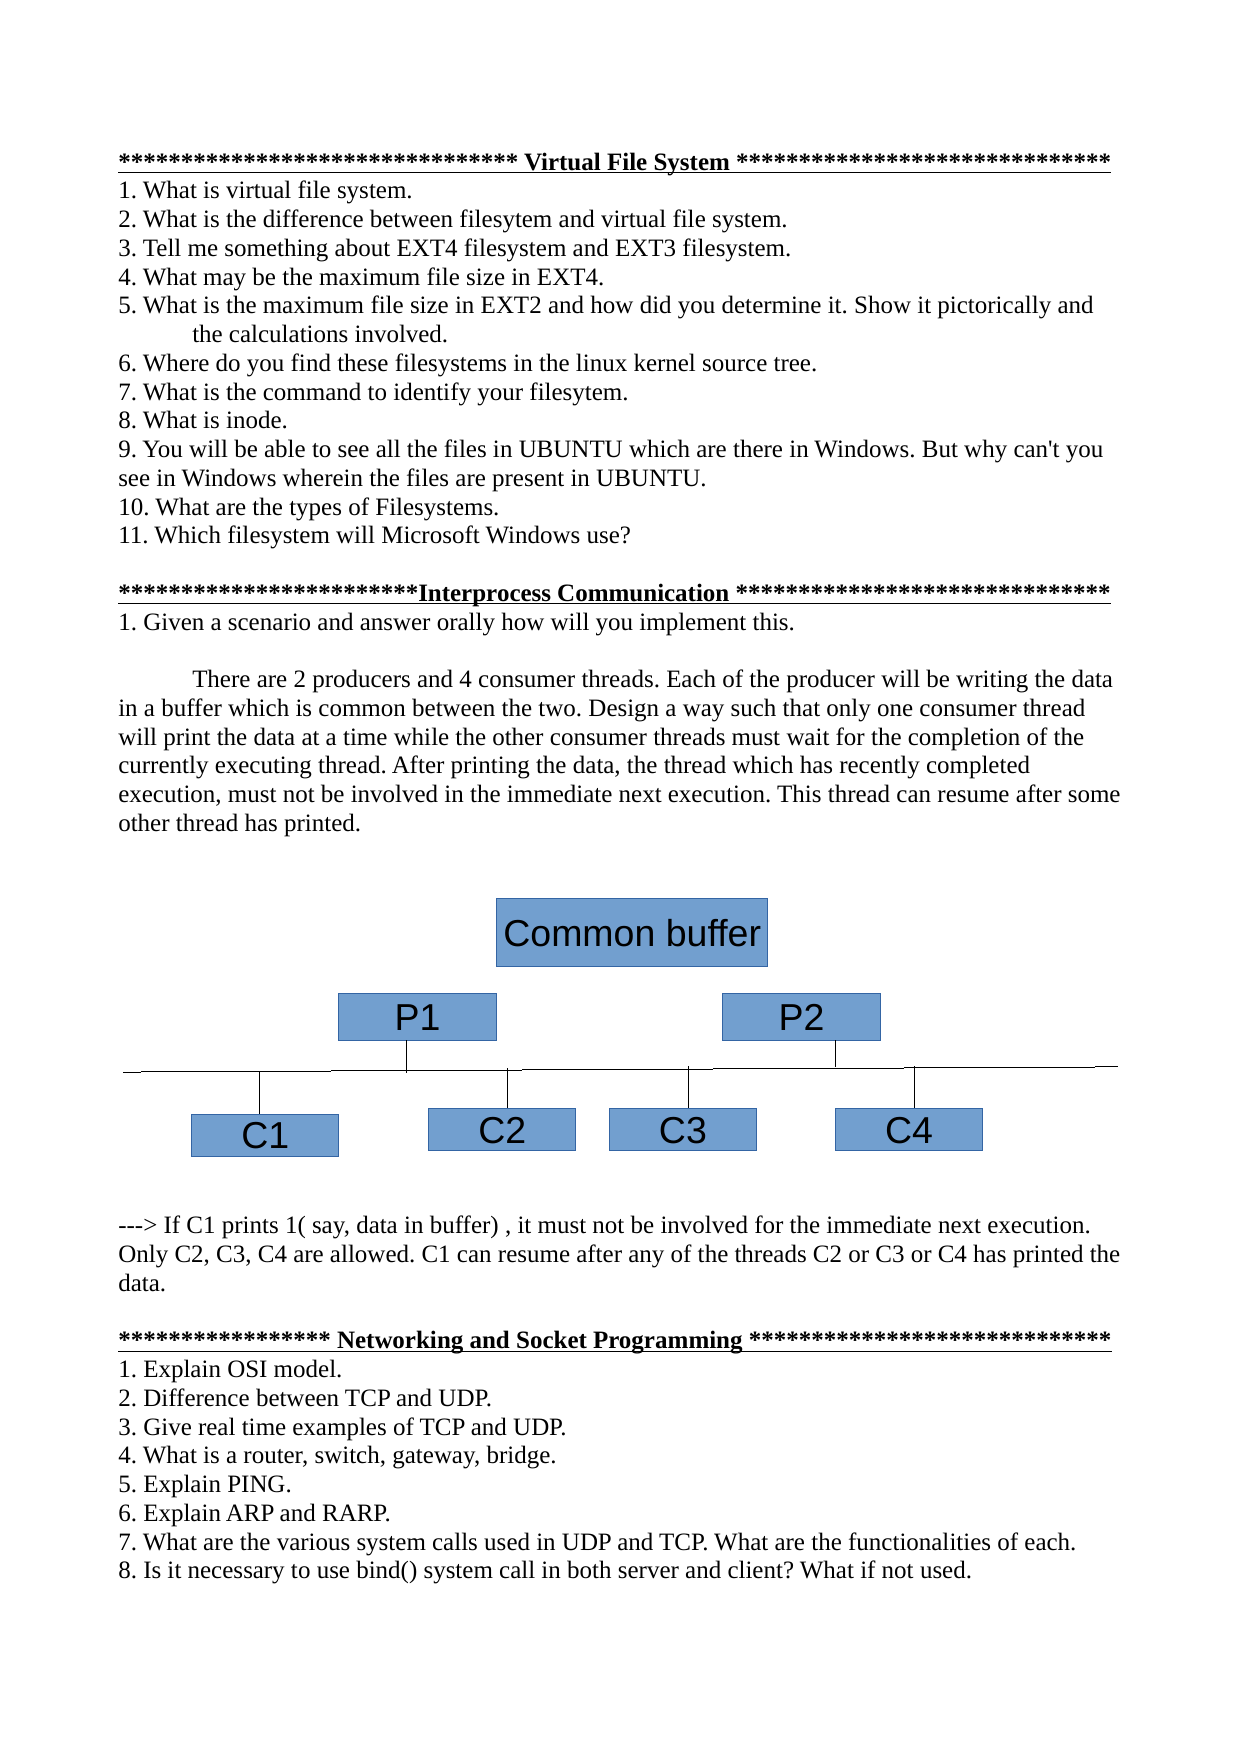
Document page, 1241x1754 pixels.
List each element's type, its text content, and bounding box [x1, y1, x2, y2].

text ************************Interprocess Communication ****************************** [118, 578, 1122, 607]
text 2. What is the difference between filesytem and virtual file system. [118, 204, 1122, 233]
text 5. What is the maximum file size in EXT2 and how did you determine it. Show it pictorically and the calculations involved. [118, 291, 1122, 348]
text 11. Which filesystem will Microsoft Windows use? [118, 521, 1122, 549]
text 8. Is it necessary to use bind() system call in both server and client? What if not used. [118, 1556, 1122, 1584]
text 3. Tell me something about EXT4 filesystem and EXT3 filesystem. [118, 233, 1122, 262]
text 4. What is a router, switch, gateway, bridge. [118, 1441, 1122, 1469]
text 1. Explain OSI model. [118, 1354, 1122, 1383]
text 7. What is the command to identify your filesytem. [118, 377, 1122, 406]
text 2. Difference between TCP and UDP. [118, 1383, 1122, 1412]
text 1. Given a scenario and answer orally how will you implement this. [118, 607, 1122, 636]
text ---> If C1 prints 1( say, data in buffer) , it must not be involved for the immediate next execution. Only C2, C3, C4 are allowed. C1 can resume after any of the threads C2 or C3 or C4 has printed the data. [118, 1211, 1122, 1297]
text ***************** Networking and Socket Programming ***************************** [118, 1326, 1122, 1354]
text There are 2 producers and 4 consumer threads. Each of the producer will be writing the data in a buffer which is common between the two. Design a way such that only one consumer thread will print the data at a time while the other consumer threads must wait for the completion of the currently executing thread. After printing the data, the thread which has recently completed execution, must not be involved in the immediate next execution. This thread can resume after some other thread has printed. [118, 664, 1122, 837]
text 6. Explain ARP and RARP. [118, 1498, 1122, 1527]
text 1. What is virtual file system. [118, 176, 1122, 204]
text 8. What is inode. [118, 406, 1122, 434]
text ******************************** Virtual File System ****************************** [118, 147, 1122, 176]
text 5. Explain PING. [118, 1469, 1122, 1498]
text 7. What are the various system calls used in UDP and TCP. What are the functionalities of each. [118, 1527, 1122, 1556]
text 3. Give real time examples of TCP and UDP. [118, 1412, 1122, 1441]
text 10. What are the types of Filesystems. [118, 492, 1122, 521]
text 4. What may be the maximum file size in EXT4. [118, 262, 1122, 291]
text 6. Where do you find these filesystems in the linux kernel source tree. [118, 348, 1122, 377]
text 9. You will be able to see all the files in UBUNTU which are there in Windows. But why can't you see in Windows wherein the files are present in UBUNTU. [118, 434, 1122, 492]
